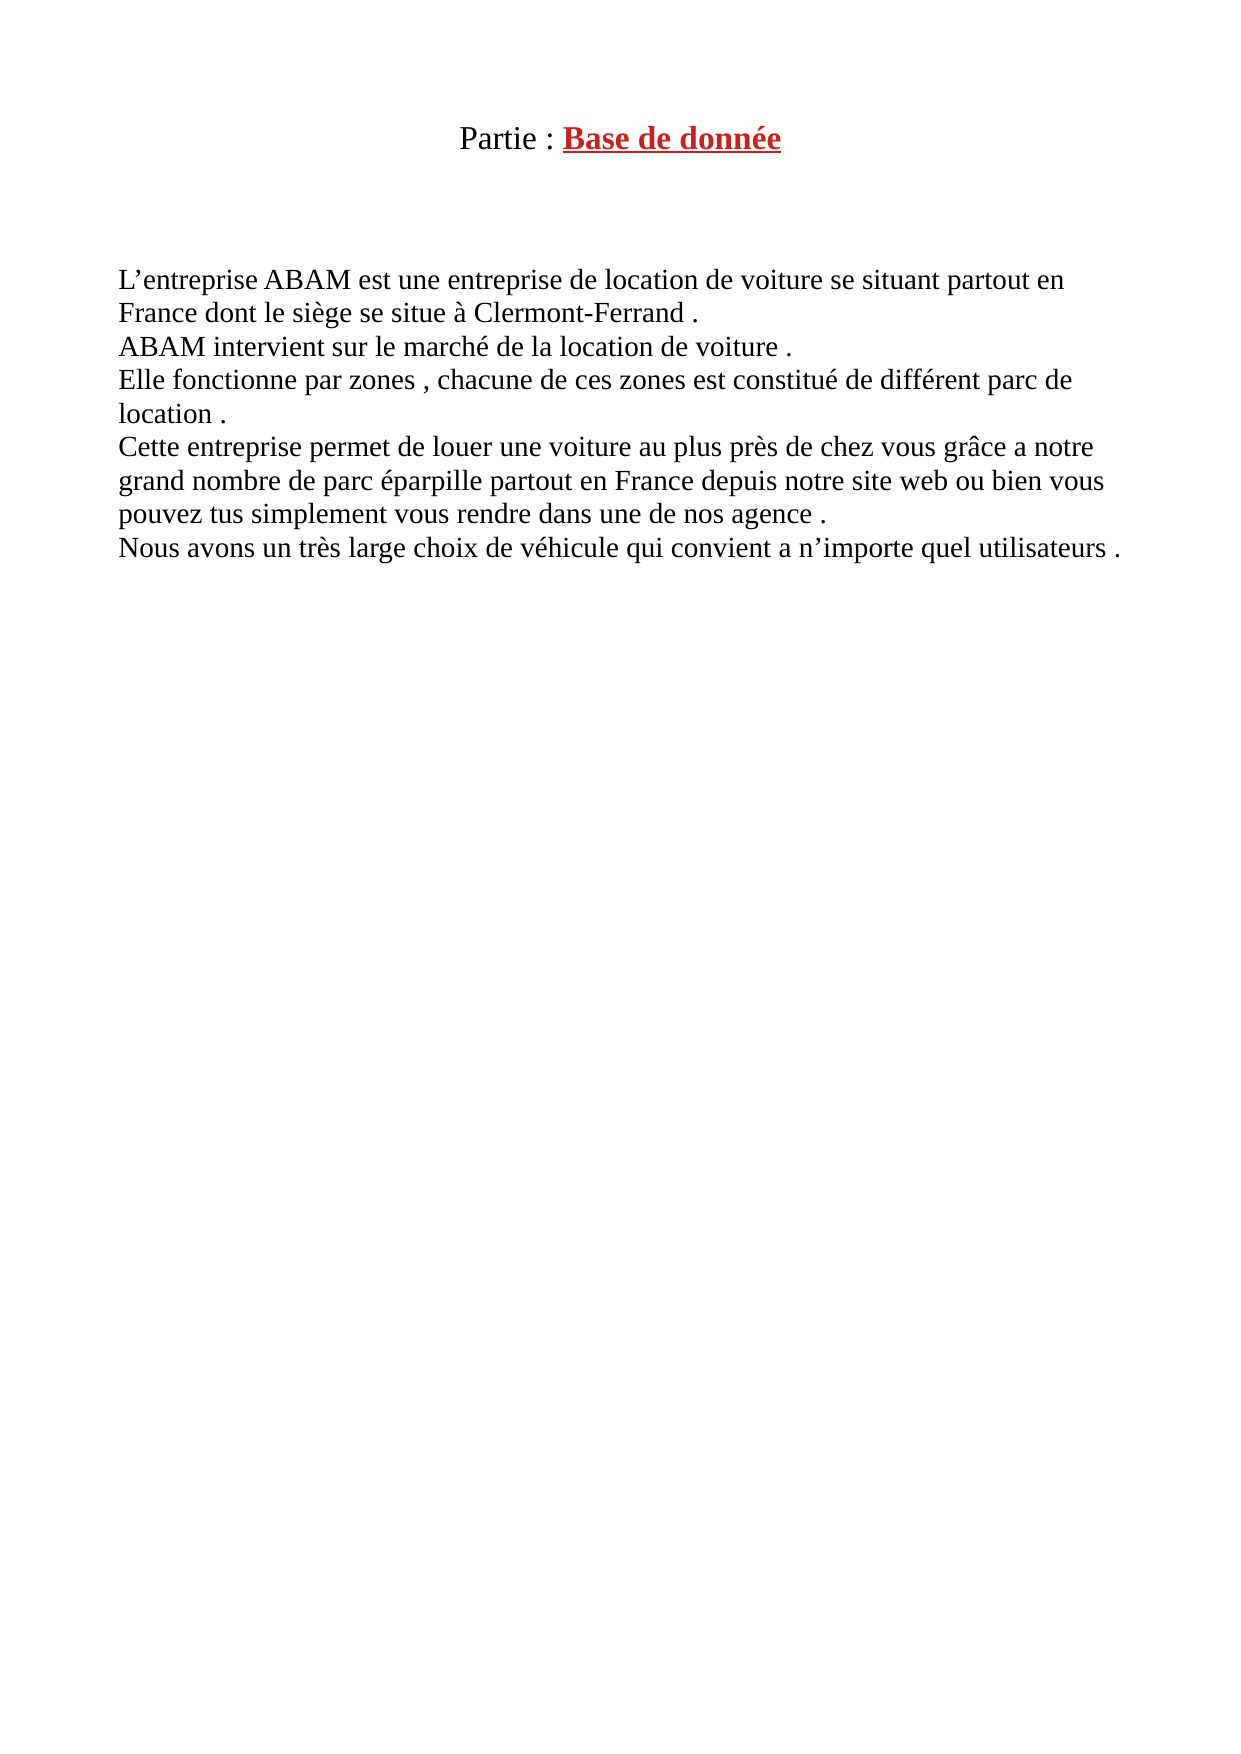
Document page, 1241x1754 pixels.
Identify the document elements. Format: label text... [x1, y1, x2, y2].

text Elle fonctionne par zones , chacune de ces zones est constitué de différent parc de location . [118, 362, 1122, 429]
text L’entreprise ABAM est une entreprise de location de voiture se situant partout en France dont le siège se situe à Clermont-Ferrand . [118, 262, 1122, 329]
text ABAM intervient sur le marché de la location de voiture . [118, 329, 1122, 362]
text Partie : Base de donnée [118, 118, 1122, 156]
text Cette entreprise permet de louer une voiture au plus près de chez vous grâce a notre grand nombre de parc éparpille partout en France depuis notre site web ou bien vous pouvez tus simplement vous rendre dans une de nos agence . [118, 429, 1122, 530]
text Nous avons un très large choix de véhicule qui convient a n’importe quel utilisateurs . [118, 530, 1122, 564]
